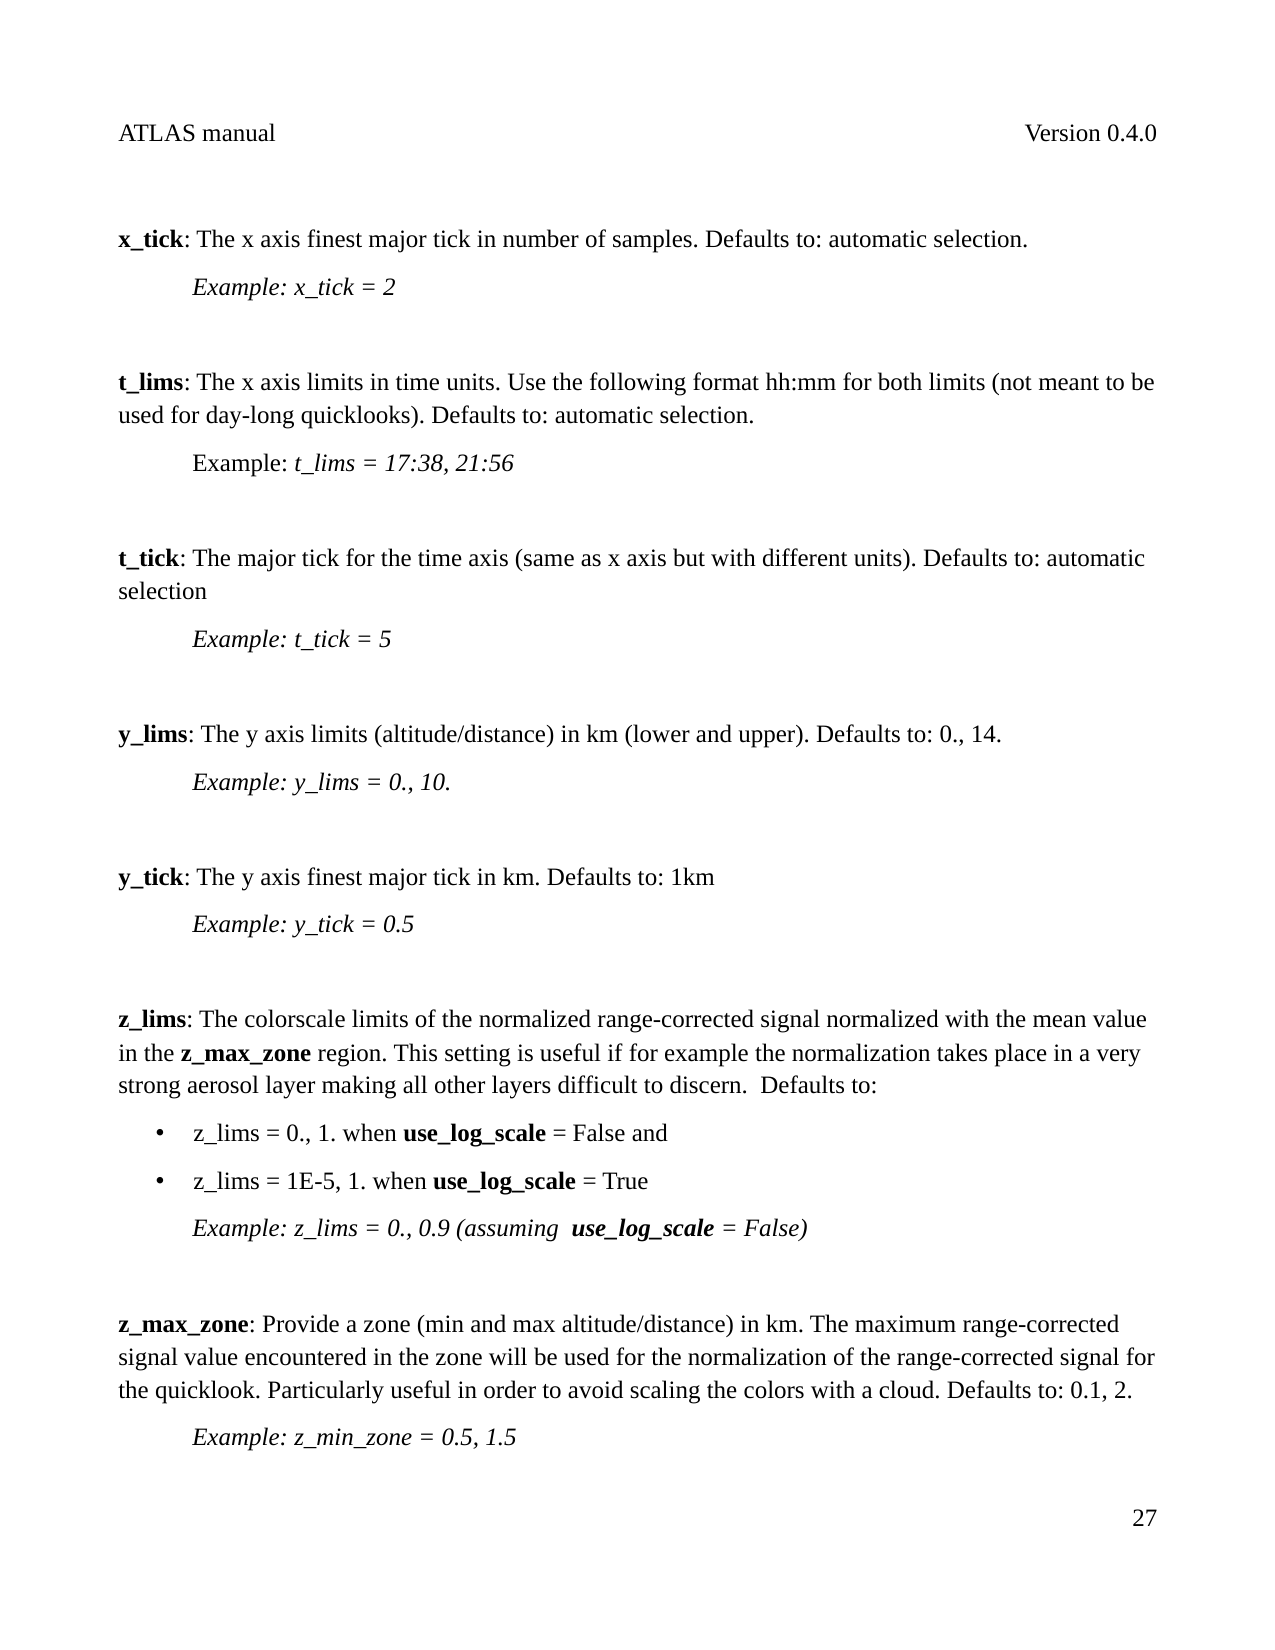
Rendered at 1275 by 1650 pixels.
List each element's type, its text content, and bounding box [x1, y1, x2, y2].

text Example: x_tick = 2 [118, 272, 1157, 301]
list z_lims = 0., 1. when use_log_scale = False and [156, 1118, 1157, 1147]
list z_lims = 1E-5, 1. when use_log_scale = True [156, 1166, 1157, 1194]
text t_tick: The major tick for the time axis (same as x axis but with different units). Defaults to: automatic selection [118, 543, 1157, 605]
text x_tick: The x axis finest major tick in number of samples. Defaults to: automatic selection. [118, 224, 1157, 253]
text t_lims: The x axis limits in time units. Use the following format hh:mm for both limits (not meant to be used for day-long quicklooks). Defaults to: automatic selection. [118, 367, 1157, 429]
text z_max_zone: Provide a zone (min and max altitude/distance) in km. The maximum range-corrected signal value encountered in the zone will be used for the normalization of the range-corrected signal for the quicklook. Particularly useful in order to avoid scaling the colors with a cloud. Defaults to: 0.1, 2. [118, 1309, 1157, 1403]
text y_tick: The y axis finest major tick in km. Defaults to: 1km [118, 862, 1157, 891]
text z_lims: The colorscale limits of the normalized range-corrected signal normalized with the mean value in the z_max_zone region. This setting is useful if for example the normalization takes place in a very strong aerosol layer making all other layers difficult to discern. Defaults to: [118, 1004, 1157, 1099]
text Example: y_lims = 0., 10. [118, 767, 1157, 795]
text Example: t_tick = 5 [118, 624, 1157, 652]
text y_lims: The y axis limits (altitude/distance) in km (lower and upper). Defaults to: 0., 14. [118, 719, 1157, 748]
text Example: z_lims = 0., 0.9 (assuming use_log_scale = False) [118, 1213, 1157, 1242]
text Example: z_min_zone = 0.5, 1.5 [118, 1422, 1157, 1451]
text Example: y_tick = 0.5 [118, 909, 1157, 938]
text Example: t_lims = 17:38, 21:56 [118, 448, 1157, 477]
